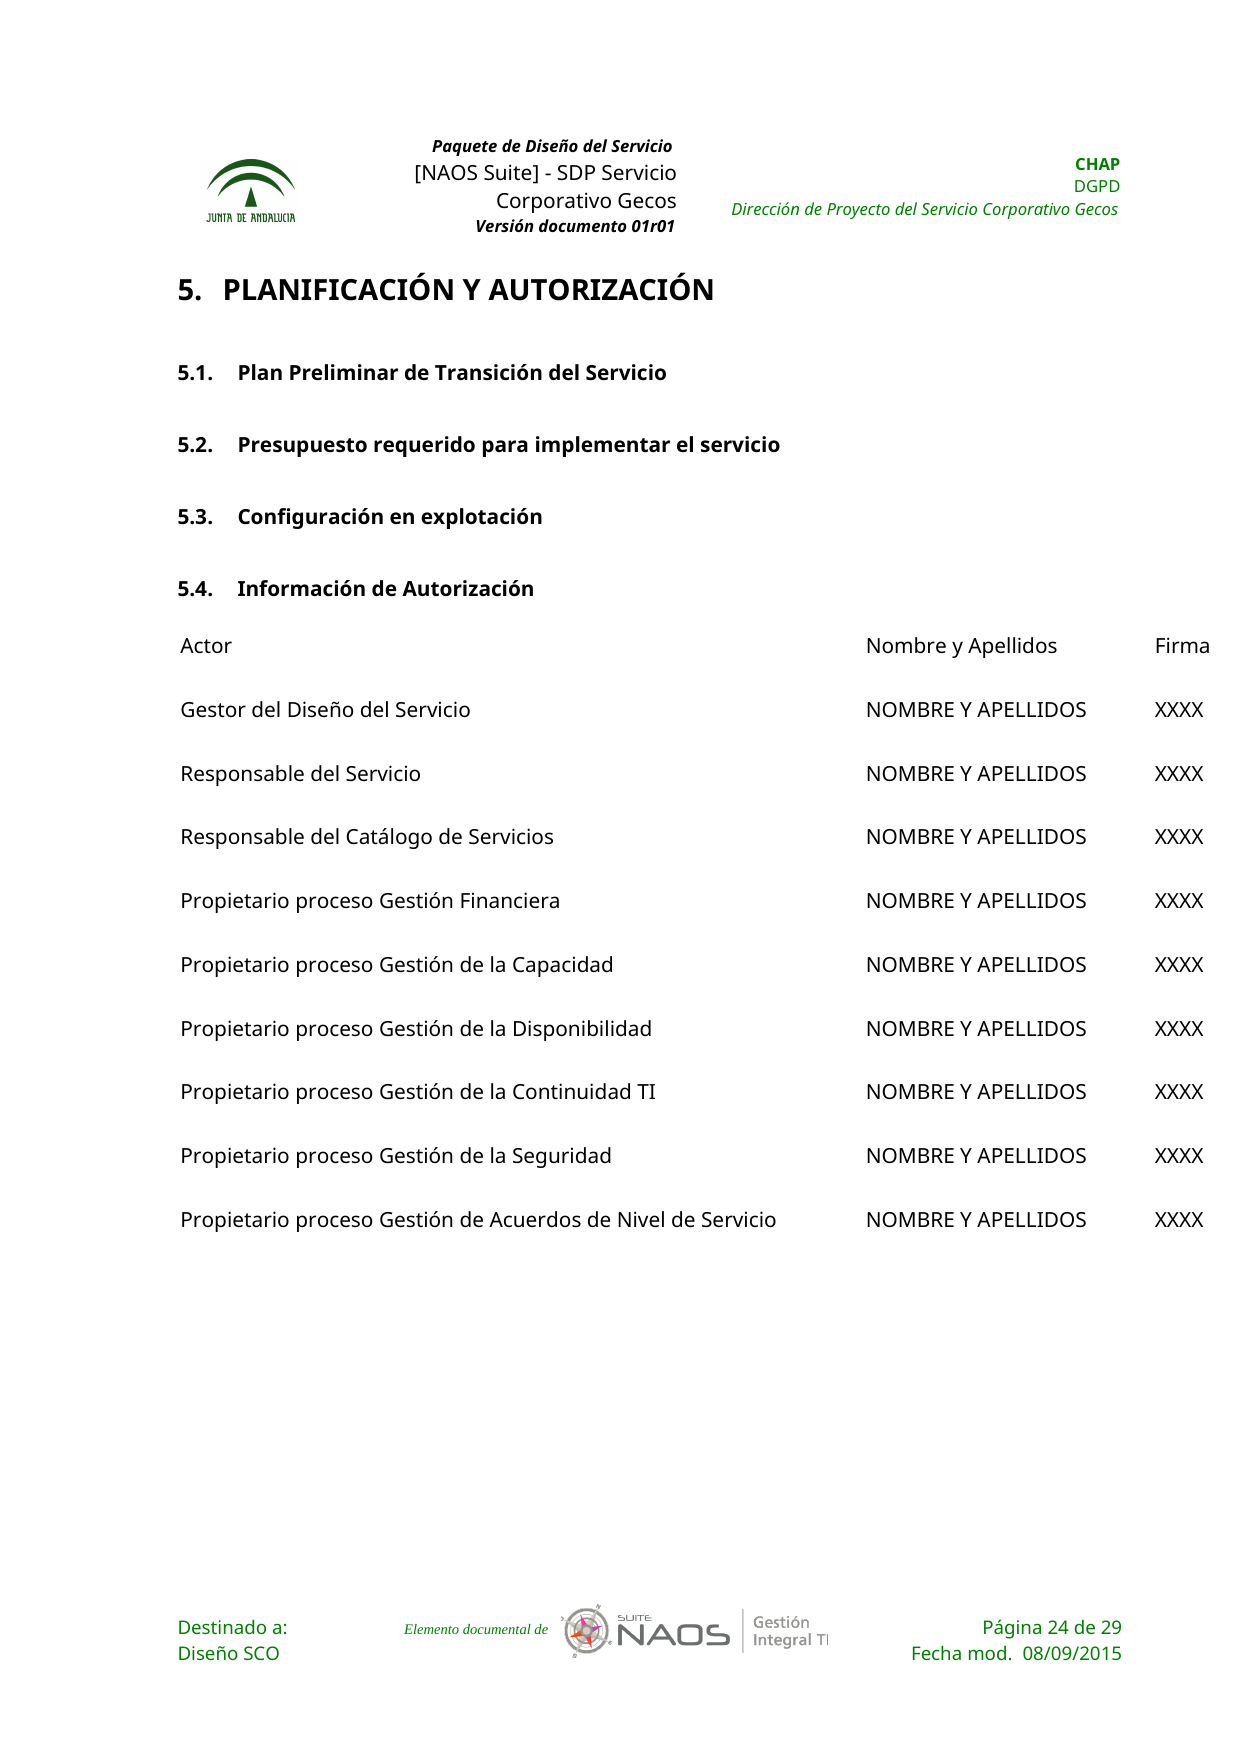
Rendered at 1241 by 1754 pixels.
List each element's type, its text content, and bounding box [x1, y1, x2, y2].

table_cell Propietario proceso Gestión de la Continuidad TI [177, 1075, 863, 1138]
table_cell Gestor del Diseño del Servicio [177, 692, 863, 756]
table_cell XXXX [1152, 947, 1240, 1011]
subtitle Configuración en explotación [177, 502, 1122, 530]
picture [560, 1604, 829, 1658]
subtitle Plan Preliminar de Transición del Servicio [177, 358, 1122, 386]
table_cell NOMBRE Y APELLIDOS [863, 692, 1152, 756]
table_cell Propietario proceso Gestión de la Capacidad [177, 947, 863, 1011]
table_cell NOMBRE Y APELLIDOS [863, 1075, 1152, 1138]
table_header Actor [177, 628, 863, 692]
table_cell Propietario proceso Gestión Financiera [177, 883, 863, 947]
table_header Nombre y Apellidos [863, 628, 1152, 692]
picture [201, 159, 298, 226]
table_cell NOMBRE Y APELLIDOS [863, 1202, 1152, 1266]
table_cell XXXX [1152, 1202, 1240, 1266]
table_cell Responsable del Catálogo de Servicios [177, 820, 863, 883]
table_cell NOMBRE Y APELLIDOS [863, 756, 1152, 819]
table_cell NOMBRE Y APELLIDOS [863, 820, 1152, 883]
table_cell NOMBRE Y APELLIDOS [863, 1138, 1152, 1202]
subtitle Planificación Y Autorización [177, 269, 1122, 308]
table_header Firma [1152, 628, 1240, 692]
table_cell Propietario proceso Gestión de la Disponibilidad [177, 1011, 863, 1074]
table_cell XXXX [1152, 883, 1240, 947]
table_cell NOMBRE Y APELLIDOS [863, 883, 1152, 947]
table_cell NOMBRE Y APELLIDOS [863, 1011, 1152, 1074]
table_cell Propietario proceso Gestión de la Seguridad [177, 1138, 863, 1202]
subtitle Información de Autorización [177, 574, 1122, 602]
subtitle Presupuesto requerido para implementar el servicio [177, 430, 1122, 458]
table_cell XXXX [1152, 1075, 1240, 1138]
table_cell Propietario proceso Gestión de Acuerdos de Nivel de Servicio [177, 1202, 863, 1266]
table_cell XXXX [1152, 756, 1240, 819]
table_cell XXXX [1152, 692, 1240, 756]
table_cell XXXX [1152, 1138, 1240, 1202]
table_cell Responsable del Servicio [177, 756, 863, 819]
table_cell NOMBRE Y APELLIDOS [863, 947, 1152, 1011]
table_cell XXXX [1152, 820, 1240, 883]
table_cell XXXX [1152, 1011, 1240, 1074]
